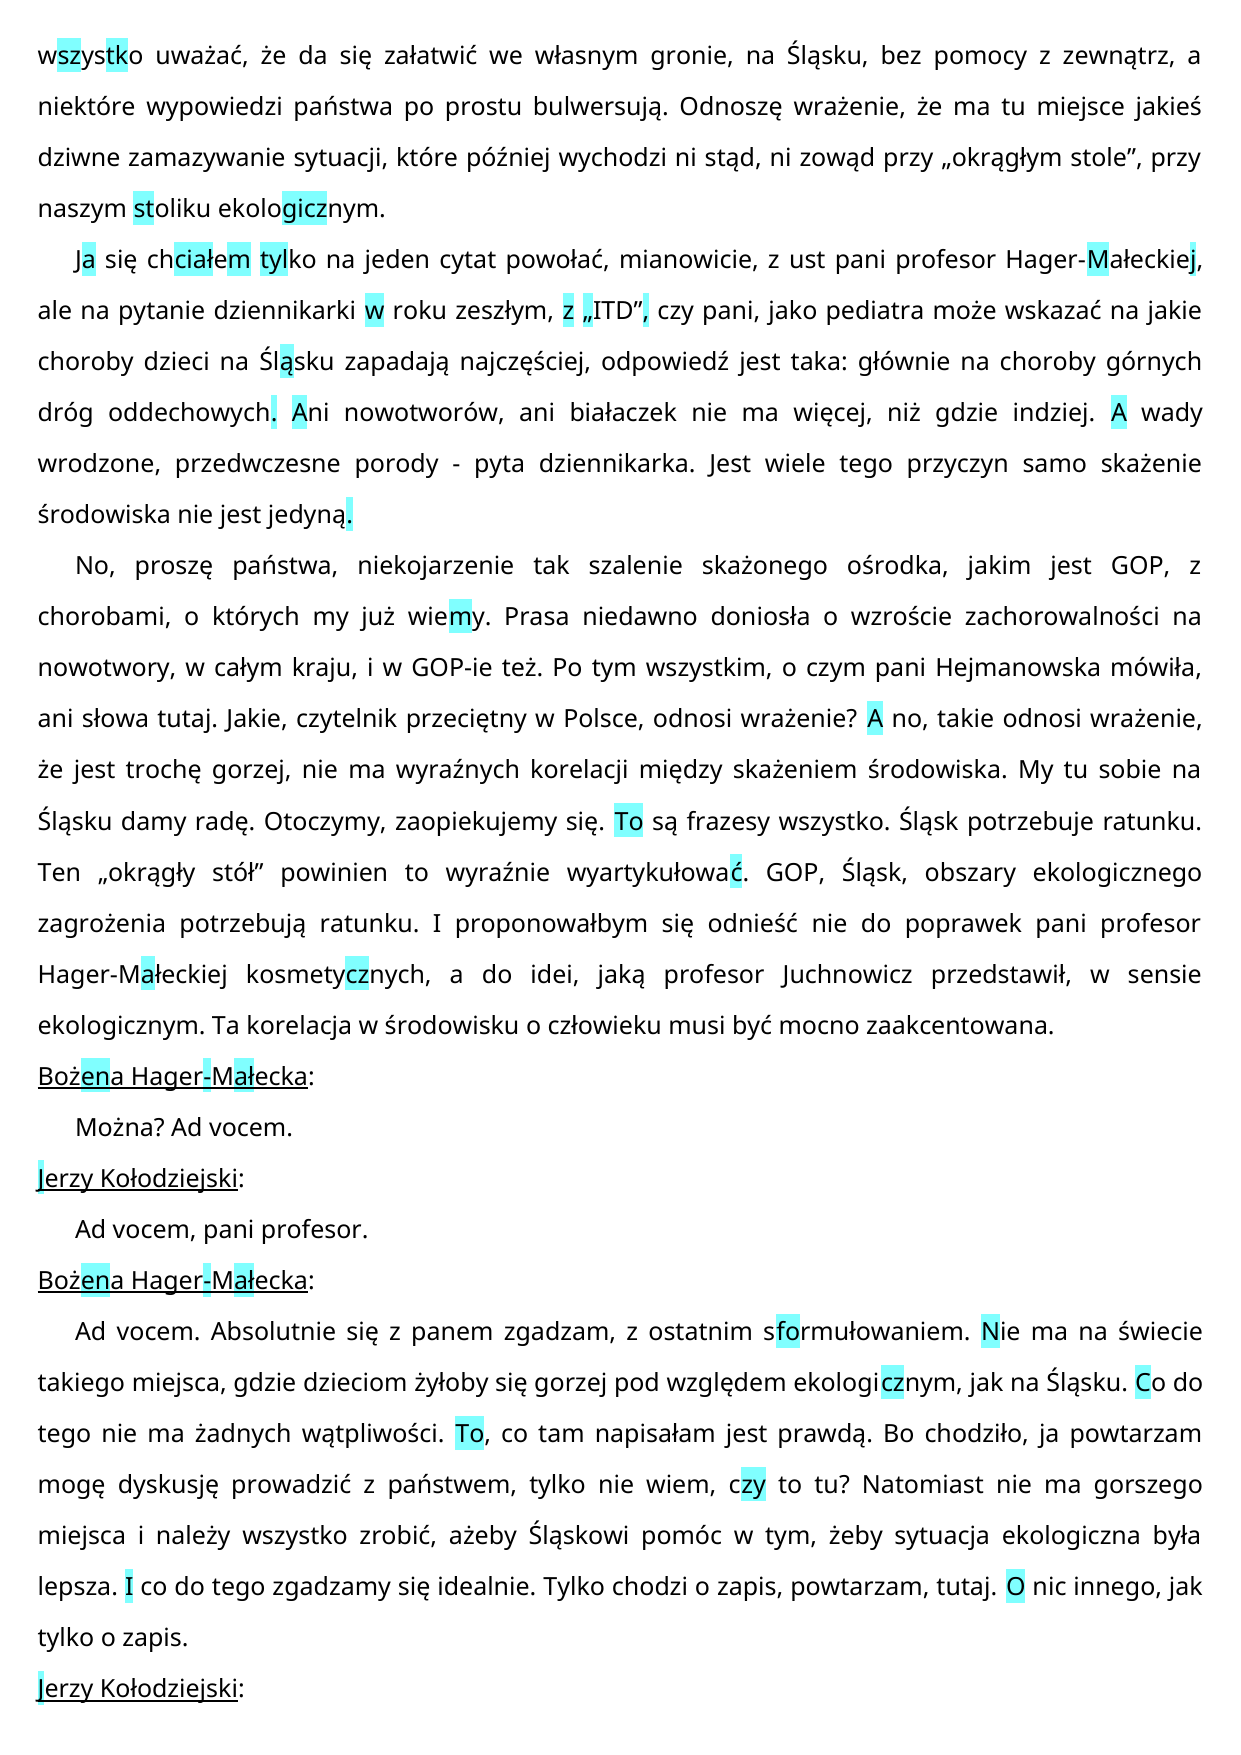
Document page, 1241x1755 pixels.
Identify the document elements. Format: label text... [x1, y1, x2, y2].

text Ad vocem, pani profesor. [37, 1211, 1203, 1246]
text wszystko uważać, że da się załatwić we własnym gronie, na Śląsku, bez pomocy z zewnątrz, a niektóre wypowiedzi państwa po prostu bulwersują. Odnoszę wrażenie, że ma tu miejsce jakieś dziwne zamazywanie sytuacji, które później wychodzi ni stąd, ni zowąd przy „okrągłym stole”, przy naszym stoliku ekologicznym. [37, 37, 1203, 225]
text Można? Ad vocem. [37, 1109, 1203, 1143]
text Bożena Hager-Małecka: [37, 1262, 1203, 1297]
text Ja się chciałem tylko na jeden cytat powołać, mianowicie, z ust pani profesor Hager-Małeckiej, ale na pytanie dziennikarki w roku zeszłym, z „ITD”, czy pani, jako pediatra może wskazać na jakie choroby dzieci na Śląsku zapadają najczęściej, odpowiedź jest taka: głównie na choroby górnych dróg oddechowych. Ani nowotworów, ani białaczek nie ma więcej, niż gdzie indziej. A wady wrodzone, przedwczesne porody - pyta dziennikarka. Jest wiele tego przyczyn samo skażenie środowiska nie jest jedyną. [37, 242, 1203, 531]
text Bożena Hager-Małecka: [37, 1058, 1203, 1092]
text Jerzy Kołodziejski: [37, 1671, 1203, 1705]
text Jerzy Kołodziejski: [37, 1160, 1203, 1194]
text No, proszę państwa, niekojarzenie tak szalenie skażonego ośrodka, jakim jest GOP, z chorobami, o których my już wiemy. Prasa niedawno doniosła o wzroście zachorowalności na nowotwory, w całym kraju, i w GOP-ie też. Po tym wszystkim, o czym pani Hejmanowska mówiła, ani słowa tutaj. Jakie, czytelnik przeciętny w Polsce, odnosi wrażenie? A no, takie odnosi wrażenie, że jest trochę gorzej, nie ma wyraźnych korelacji między skażeniem środowiska. My tu sobie na Śląsku damy radę. Otoczymy, zaopiekujemy się. To są frazesy wszystko. Śląsk potrzebuje ratunku. Ten „okrągły stół” powinien to wyraźnie wyartykułować. GOP, Śląsk, obszary ekologicznego zagrożenia potrzebują ratunku. I proponowałbym się odnieść nie do poprawek pani profesor Hager-Małeckiej kosmetycznych, a do idei, jaką profesor Juchnowicz przedstawił, w sensie ekologicznym. Ta korelacja w środowisku o człowieku musi być mocno zaakcentowana. [37, 548, 1203, 1041]
text Ad vocem. Absolutnie się z panem zgadzam, z ostatnim sformułowaniem. Nie ma na świecie takiego miejsca, gdzie dzieciom żyłoby się gorzej pod względem ekologicznym, jak na Śląsku. Co do tego nie ma żadnych wątpliwości. To, co tam napisałam jest prawdą. Bo chodziło, ja powtarzam mogę dyskusję prowadzić z państwem, tylko nie wiem, czy to tu? Natomiast nie ma gorszego miejsca i należy wszystko zrobić, ażeby Śląskowi pomóc w tym, żeby sytuacja ekologiczna była lepsza. I co do tego zgadzamy się idealnie. Tylko chodzi o zapis, powtarzam, tutaj. O nic innego, jak tylko o zapis. [37, 1313, 1203, 1654]
